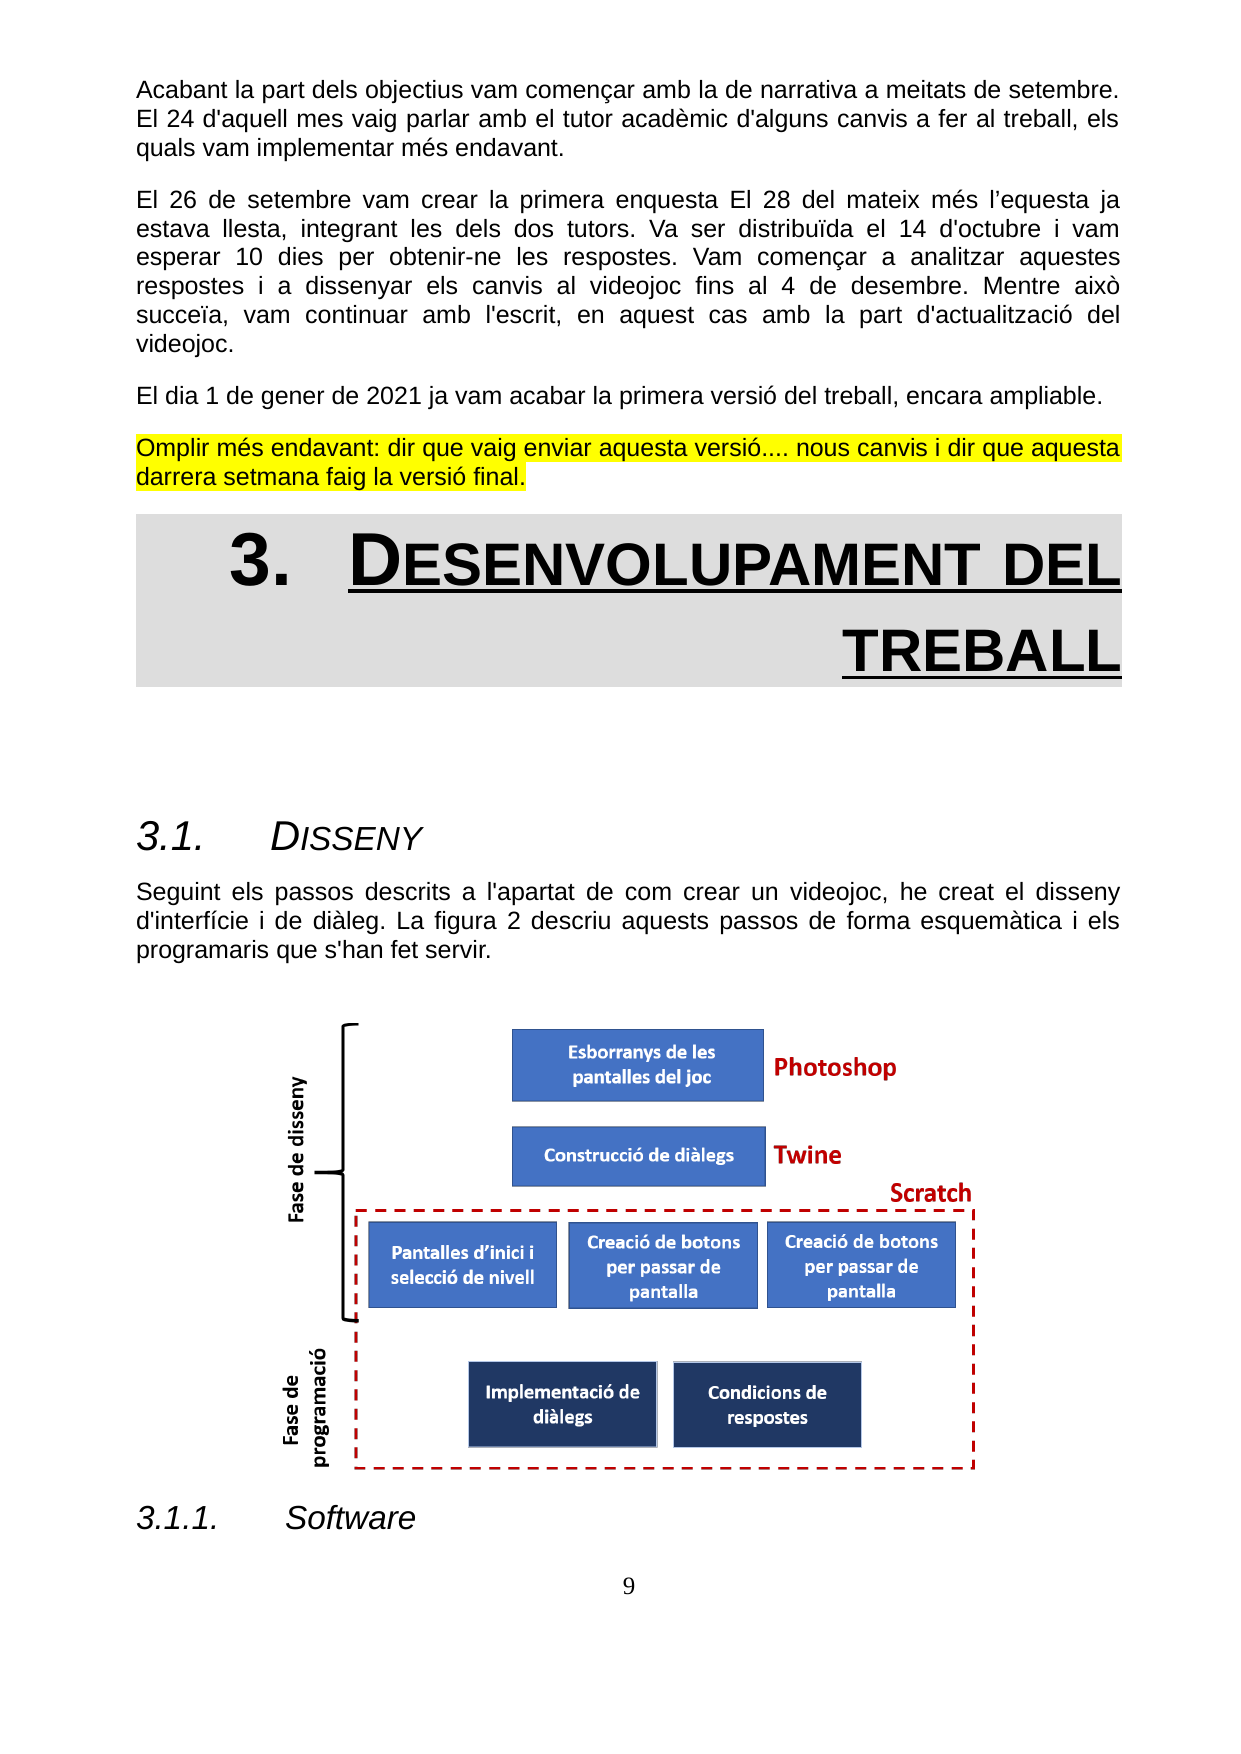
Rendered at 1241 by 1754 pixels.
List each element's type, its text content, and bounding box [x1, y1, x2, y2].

subtitle Desenvolupament del treball [136, 514, 1122, 687]
text El 26 de setembre vam crear la primera enquesta El 28 del mateix més l’equesta ja estava llesta, integrant les dels dos tutors. Va ser distribuïda el 14 d'octubre i vam esperar 10 dies per obtenir-ne les respostes. Vam començar a analitzar aquestes respostes i a dissenyar els canvis al videojoc fins al 4 de desembre. Mentre això succeïa, vam continuar amb l'escrit, en aquest cas amb la part d'actualització del videojoc. [136, 185, 1122, 357]
picture [269, 1023, 989, 1482]
subtitle Disseny [136, 812, 1122, 859]
text Figura 2: Esquema utilitzat per desenvolupar el videojoc. [270, 1000, 988, 1023]
text Seguint els passos descrits a l'apartat de com crear un videojoc, he creat el disseny d'interfície i de diàleg. La figura 2 descriu aquests passos de forma esquemàtica i els programaris que s'han fet servir. [136, 877, 1122, 963]
text Acabant la part dels objectius vam començar amb la de narrativa a meitats de setembre. El 24 d'aquell mes vaig parlar amb el tutor acadèmic d'alguns canvis a fer al treball, els quals vam implementar més endavant. [136, 75, 1122, 161]
subtitle Software [136, 1498, 1122, 1537]
text Omplir més endavant: dir que vaig enviar aquesta versió.... nous canvis i dir que aquesta darrera setmana faig la versió final. [136, 433, 1122, 491]
text El dia 1 de gener de 2021 ja vam acabar la primera versió del treball, encara ampliable. [136, 381, 1122, 410]
